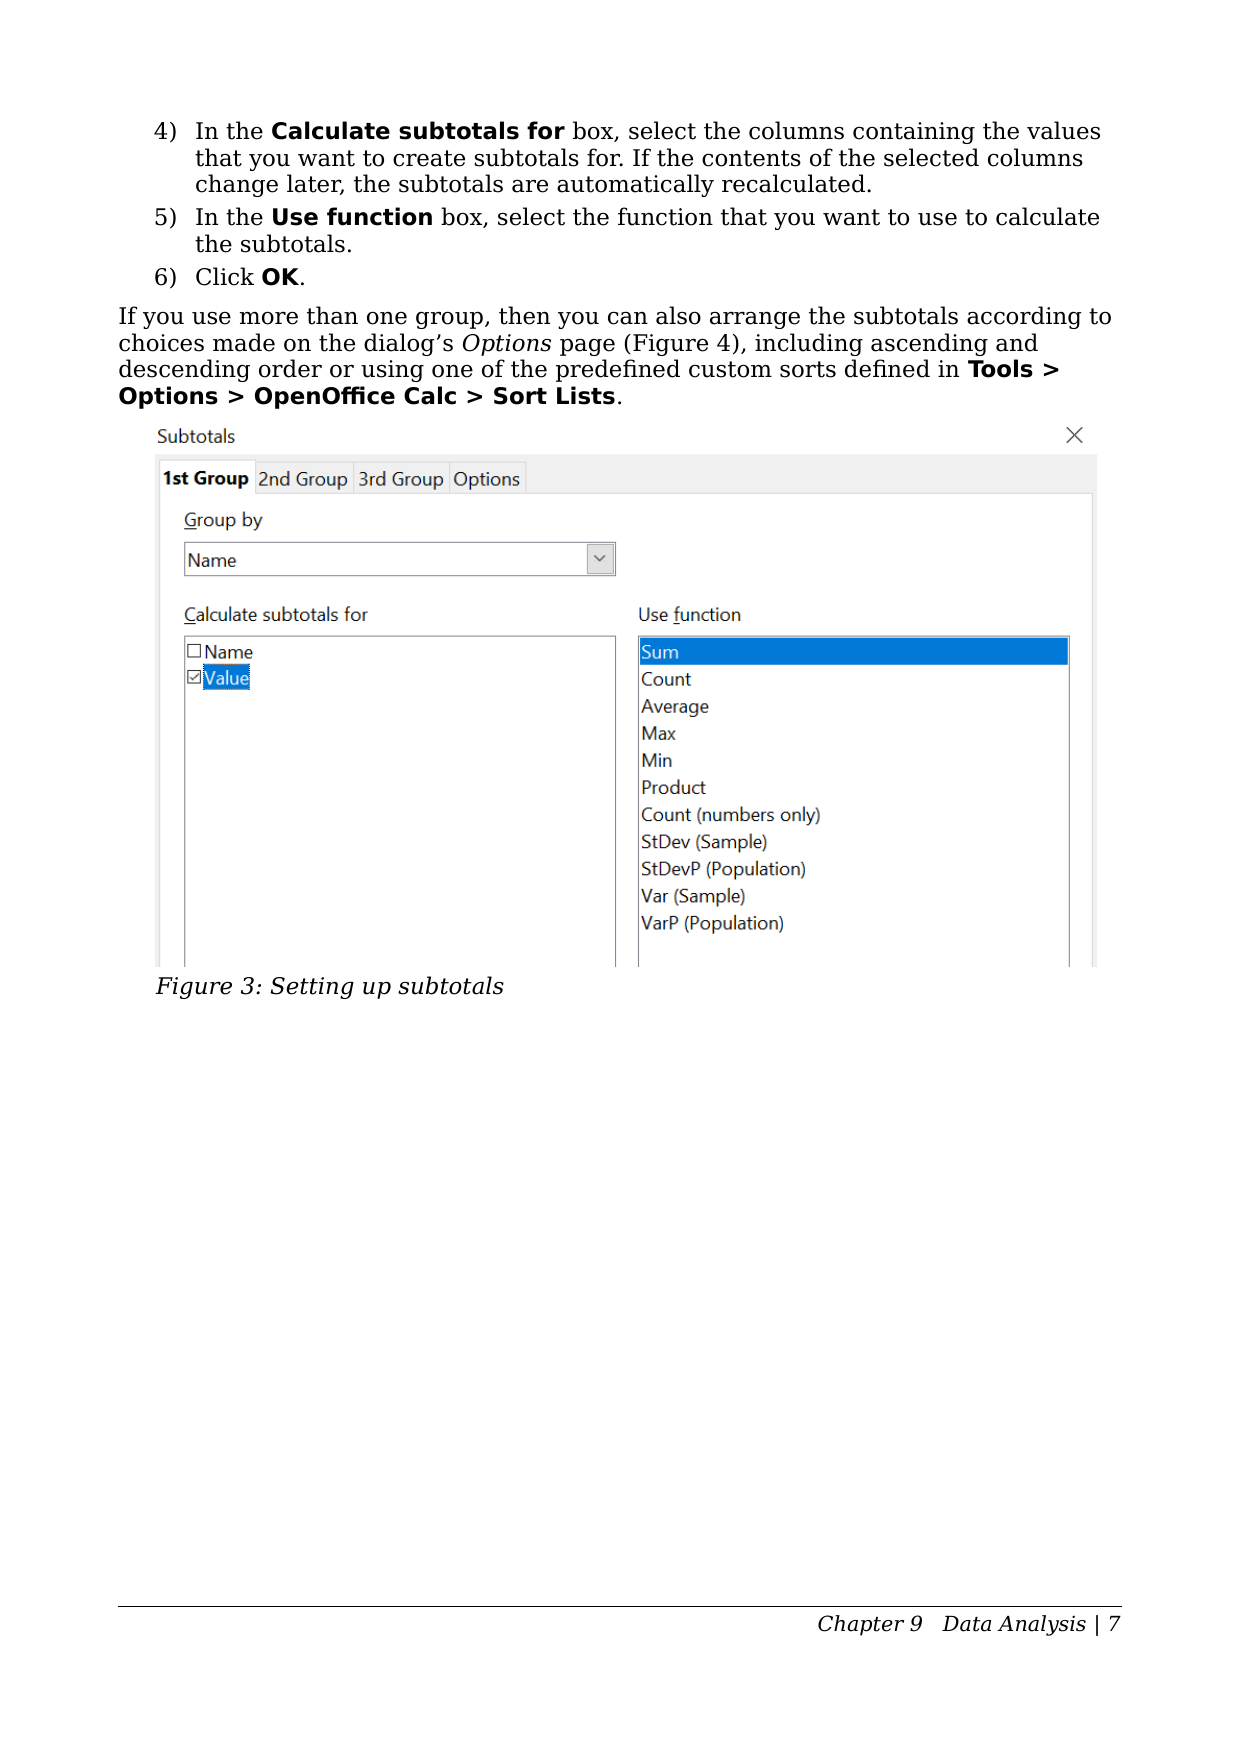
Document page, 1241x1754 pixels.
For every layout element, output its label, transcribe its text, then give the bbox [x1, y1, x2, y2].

text Figure 3: Setting up subtotals [156, 973, 1084, 1000]
text If you use more than one group, then you can also arrange the subtotals according to choices made on the dialog’s Options page (Figure 4), including ascending and descending order or using one of the predefined custom sorts defined in Tools > Options > OpenOffice Calc > Sort Lists. [118, 303, 1122, 410]
picture [155, 422, 1097, 967]
list In the Calculate subtotals for box, select the columns containing the values that you want to create subtotals for. If the contents of the selected columns change later, the subtotals are automatically recalculated. [177, 118, 1122, 198]
list Click OK. [177, 264, 1122, 291]
list In the Use function box, select the function that you want to use to calculate the subtotals. [177, 204, 1122, 258]
